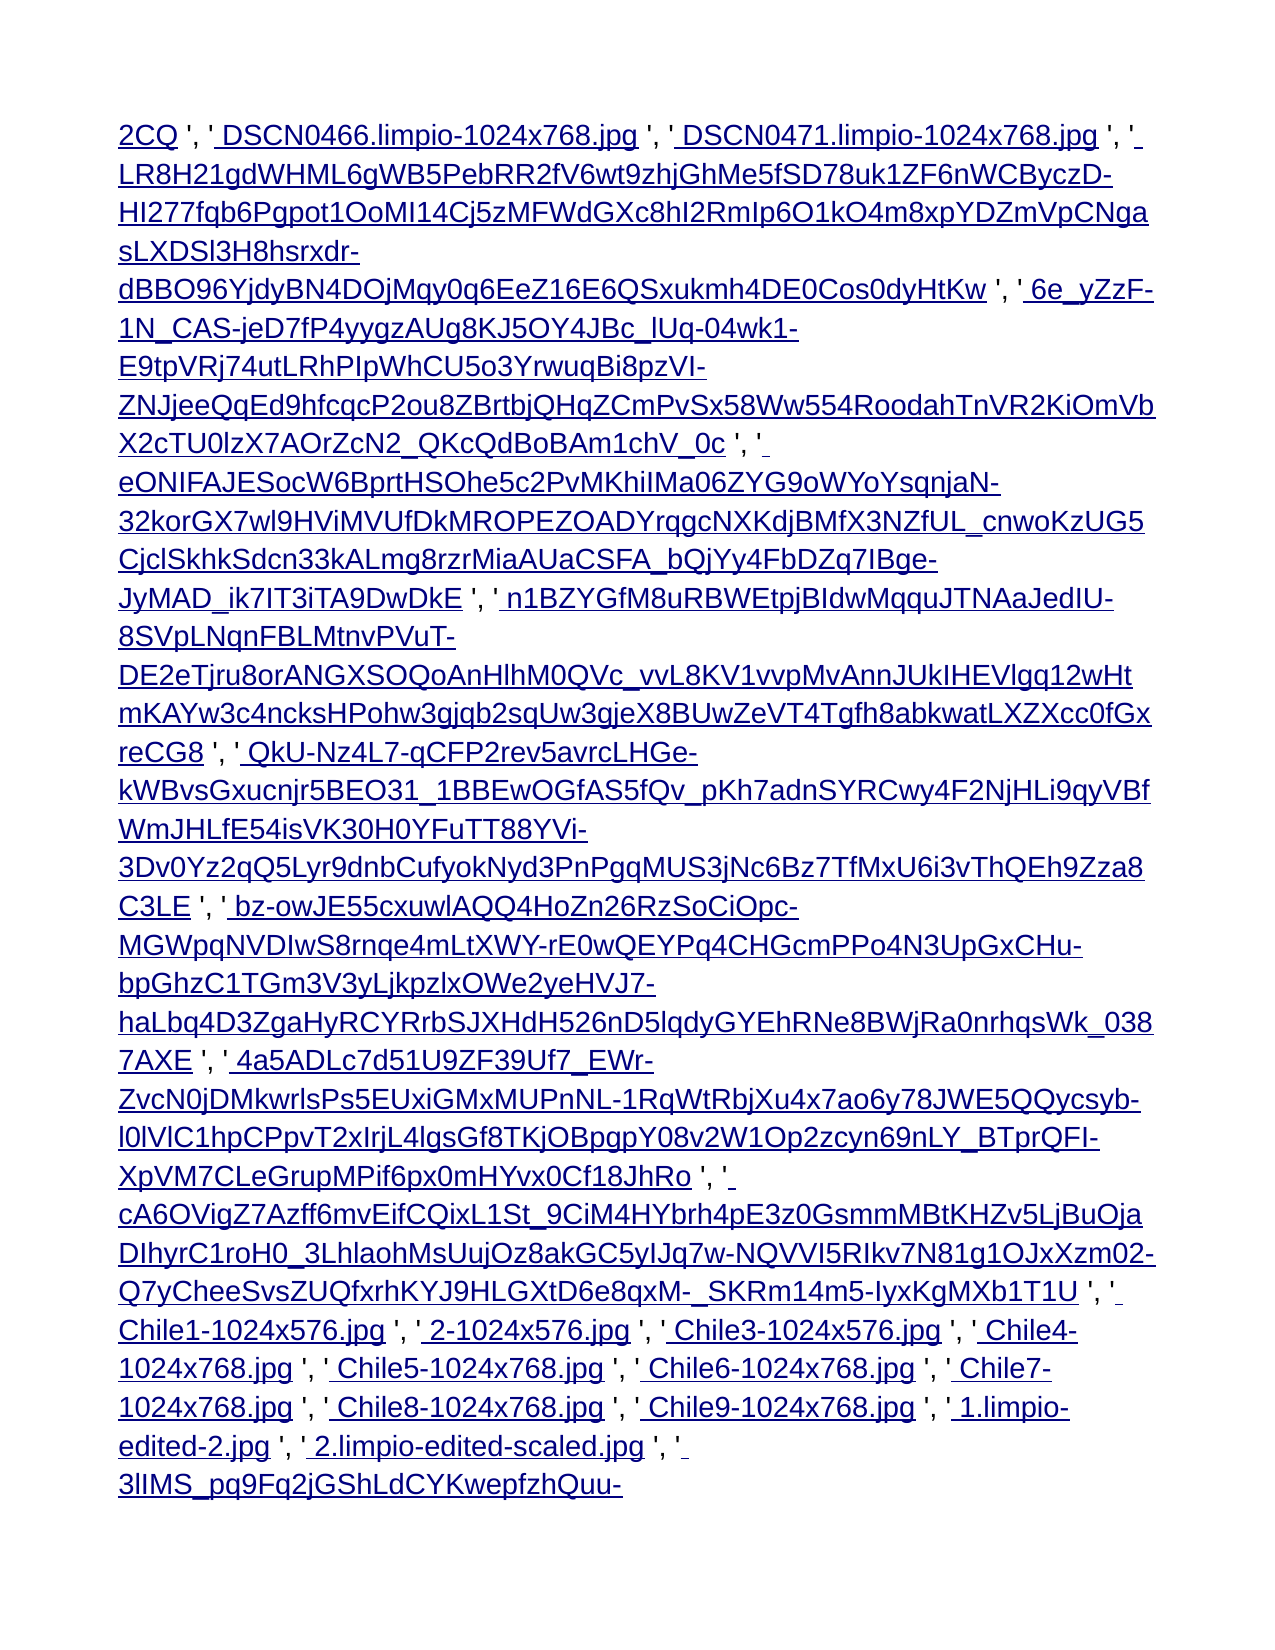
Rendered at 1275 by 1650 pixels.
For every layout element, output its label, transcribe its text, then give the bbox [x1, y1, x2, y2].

text 2CQ ', ' DSCN0466.limpio-1024x768.jpg ', ' DSCN0471.limpio-1024x768.jpg ', ' LR8H21gdWHML6gWB5PebRR2fV6wt9zhjGhMe5fSD78uk1ZF6nWCByczD-HI277fqb6Pgpot1OoMI14Cj5zMFWdGXc8hI2RmIp6O1kO4m8xpYDZmVpCNgasLXDSl3H8hsrxdr-dBBO96YjdyBN4DOjMqy0q6EeZ16E6QSxukmh4DE0Cos0dyHtKw ', ' 6e_yZzF-1N_CAS-jeD7fP4yygzAUg8KJ5OY4JBc_lUq-04wk1-E9tpVRj74utLRhPIpWhCU5o3YrwuqBi8pzVI-ZNJjeeQqEd9hfcqcP2ou8ZBrtbjQHqZCmPvSx58Ww554RoodahTnVR2KiOmVbX2cTU0lzX7AOrZcN2_QKcQdBoBAm1chV_0c ', ' eONIFAJESocW6BprtHSOhe5c2PvMKhiIMa06ZYG9oWYoYsqnjaN-32korGX7wl9HViMVUfDkMROPEZOADYrqgcNXKdjBMfX3NZfUL_cnwoKzUG5CjclSkhkSdcn33kALmg8rzrMiaAUaCSFA_bQjYy4FbDZq7IBge-JyMAD_ik7IT3iTA9DwDkE ', ' n1BZYGfM8uRBWEtpjBIdwMqquJTNAaJedIU-8SVpLNqnFBLMtnvPVuT-DE2eTjru8orANGXSOQoAnHlhM0QVc_vvL8KV1vvpMvAnnJUkIHEVlgq12wHtmKAYw3c4ncksHPohw3gjqb2sqUw3gjeX8BUwZeVT4Tgfh8abkwatLXZXcc0fGxreCG8 ', ' QkU-Nz4L7-qCFP2rev5avrcLHGe-kWBvsGxucnjr5BEO31_1BBEwOGfAS5fQv_pKh7adnSYRCwy4F2NjHLi9qyVBfWmJHLfE54isVK30H0YFuTT88YVi-3Dv0Yz2qQ5Lyr9dnbCufyokNyd3PnPgqMUS3jNc6Bz7TfMxU6i3vThQEh9Zza8C3LE ', ' bz-owJE55cxuwlAQQ4HoZn26RzSoCiOpc-MGWpqNVDIwS8rnqe4mLtXWY-rE0wQEYPq4CHGcmPPo4N3UpGxCHu-bpGhzC1TGm3V3yLjkpzlxOWe2yeHVJ7-haLbq4D3ZgaHyRCYRrbSJXHdH526nD5lqdyGYEhRNe8BWjRa0nrhqsWk_0387AXE ', ' 4a5ADLc7d51U9ZF39Uf7_EWr-ZvcN0jDMkwrlsPs5EUxiGMxMUPnNL-1RqWtRbjXu4x7ao6y78JWE5QQycsyb-l0lVlC1hpCPpvT2xIrjL4lgsGf8TKjOBpgpY08v2W1Op2zcyn69nLY_BTprQFI-XpVM7CLeGrupMPif6px0mHYvx0Cf18JhRo ', ' cA6OVigZ7Azff6mvEifCQixL1St_9CiM4HYbrh4pE3z0GsmmMBtKHZv5LjBuOjaDIhyrC1roH0_3LhlaohMsUujOz8akGC5yIJq7w-NQVVI5RIkv7N81g1OJxXzm02-Q7yCheeSvsZUQfxrhKYJ9HLGXtD6e8qxM-_SKRm14m5-IyxKgMXb1T1U ', ' Chile1-1024x576.jpg ', ' 2-1024x576.jpg ', ' Chile3-1024x576.jpg ', ' Chile4-1024x768.jpg ', ' Chile5-1024x768.jpg ', ' Chile6-1024x768.jpg ', ' Chile7-1024x768.jpg ', ' Chile8-1024x768.jpg ', ' Chile9-1024x768.jpg ', ' 1.limpio-edited-2.jpg ', ' 2.limpio-edited-scaled.jpg ', ' 3lIMS_pq9Fq2jGShLdCYKwepfzhQuu- [118, 118, 1157, 1501]
